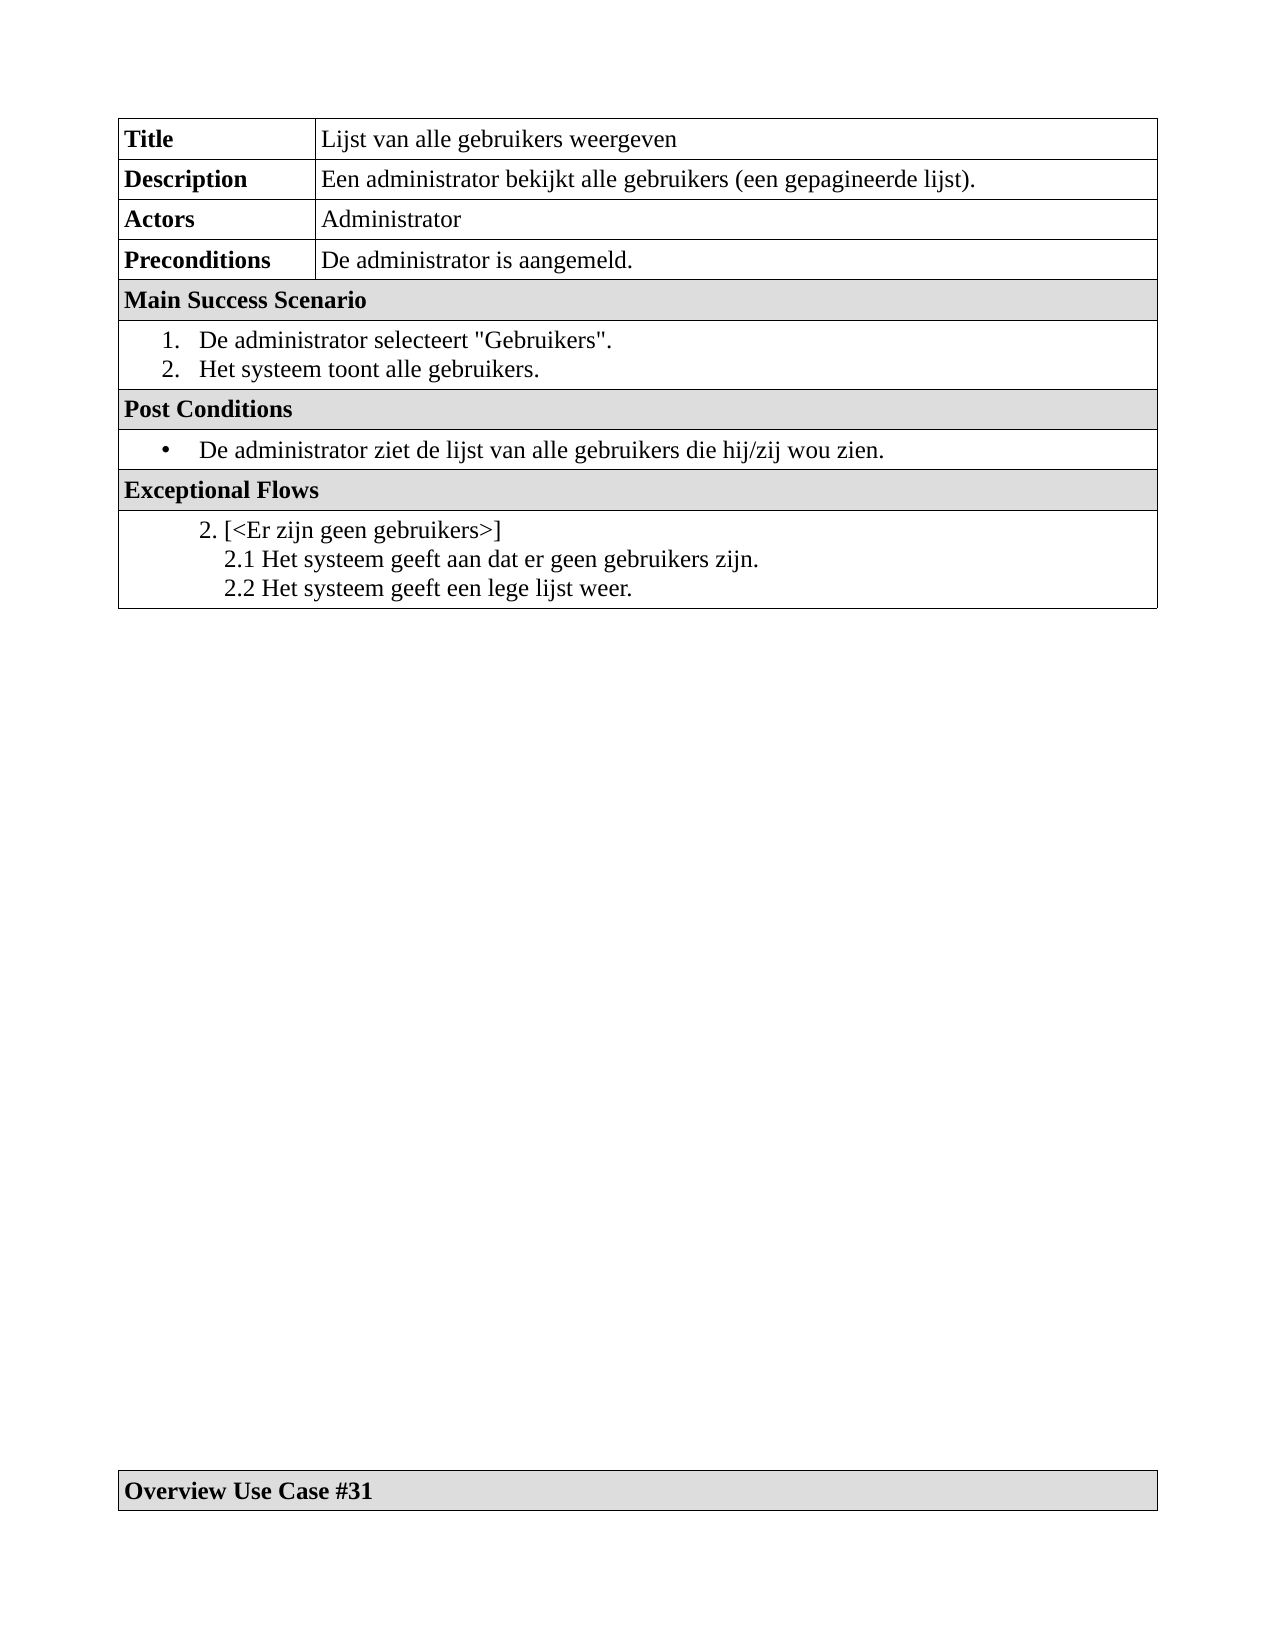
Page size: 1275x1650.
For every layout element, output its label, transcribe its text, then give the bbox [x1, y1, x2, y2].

table_cell Description [119, 160, 315, 199]
table_cell Exceptional Flows [119, 470, 1157, 510]
table_cell Main Success Scenario [119, 280, 1157, 320]
table_cell Post Conditions [119, 390, 1157, 429]
table_cell Title [119, 119, 315, 158]
table_cell De administrator ziet de lijst van alle gebruikers die hij/zij wou zien. [119, 430, 1157, 469]
table_cell Een administrator bekijkt alle gebruikers (een gepagineerde lijst). [316, 160, 1157, 199]
table_cell 2. [<Er zijn geen gebruikers>] 2.1 Het systeem geeft aan dat er geen gebruikers zijn. 2.2 Het systeem geeft een lege lijst weer. [119, 511, 1157, 607]
table_cell De administrator is aangemeld. [316, 240, 1157, 279]
table_cell Administrator [316, 200, 1157, 239]
table_cell Actors [119, 200, 315, 239]
table_cell Preconditions [119, 240, 315, 279]
table_cell Lijst van alle gebruikers weergeven [316, 119, 1157, 158]
table_header Overview Use Case #31 [119, 1471, 1157, 1510]
table_cell De administrator selecteert "Gebruikers". Het systeem toont alle gebruikers. [119, 321, 1157, 389]
